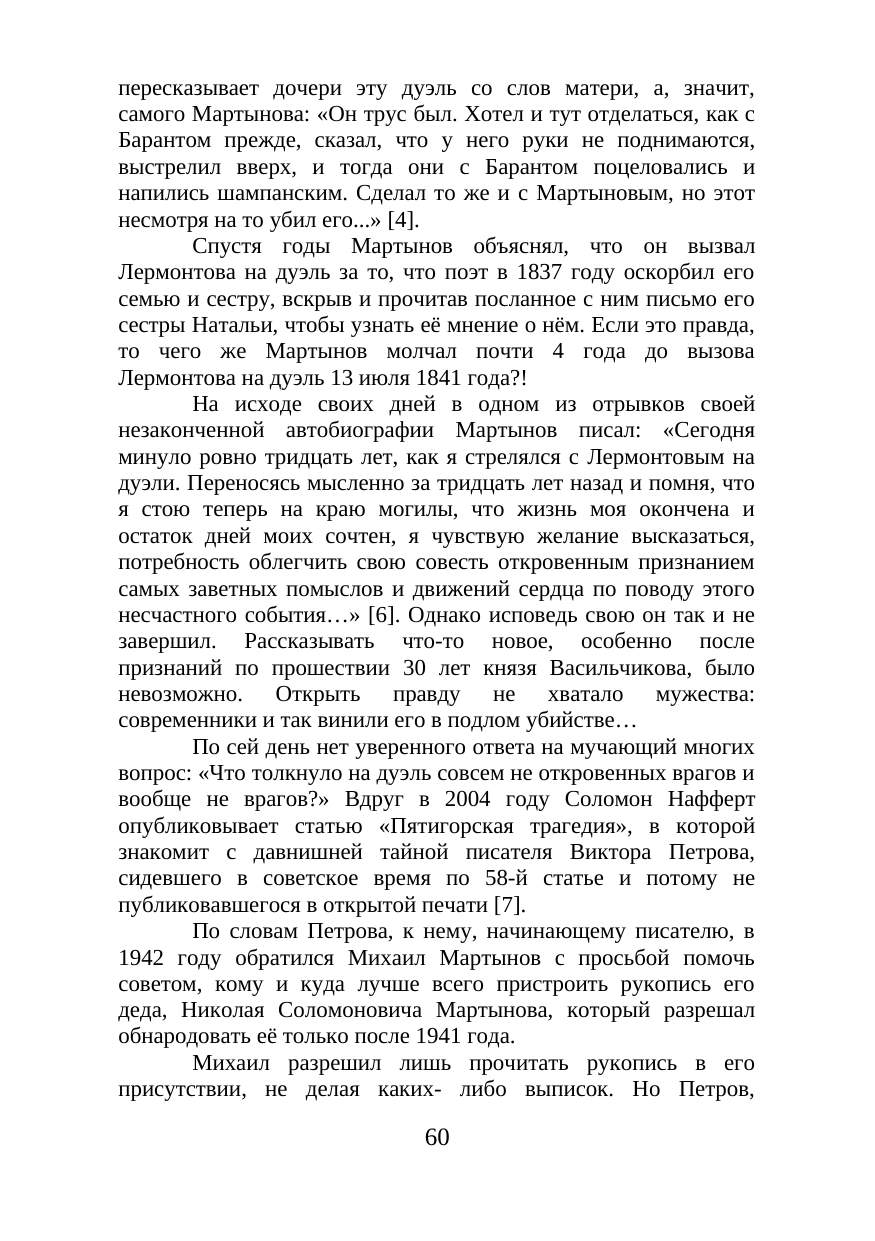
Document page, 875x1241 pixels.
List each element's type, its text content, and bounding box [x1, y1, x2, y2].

text Спустя годы Мартынов объяснял, что он вызвал Лермонтова на дуэль за то, что поэт в 1837 году оскорбил его семью и сестру, вскрыв и прочитав посланное с ним письмо его сестры Натальи, чтобы узнать её мнение о нём. Если это правда, то чего же Мартынов молчал почти 4 года до вызова Лермонтова на дуэль 13 июля 1841 года?! [118, 232, 756, 390]
text пересказывает дочери эту дуэль со слов матери, а, значит, самого Мартынова: «Он трус был. Хотел и тут отделаться, как с Барантом прежде, сказал, что у него руки не поднимаются, выстрелил вверх, и тогда они с Барантом поцеловались и напились шампанским. Сделал то же и с Мартыновым, но этот несмотря на то убил его...» [4]. [118, 74, 756, 232]
text По словам Петрова, к нему, начинающему писателю, в 1942 году обратился Михаил Мартынов с просьбой помочь советом, кому и куда лучше всего пристроить рукопись его деда, Николая Соломоновича Мартынова, который разрешал обнародовать её только после 1941 года. [118, 917, 756, 1049]
text На исходе своих дней в одном из отрывков своей незаконченной автобиографии Мартынов писал: «Сегодня минуло ровно тридцать лет, как я стрелялся с Лермонтовым на дуэли. Переносясь мысленно за тридцать лет назад и помня, что я стою теперь на краю могилы, что жизнь моя окончена и остаток дней моих сочтен, я чувствую желание высказаться, потребность облегчить свою совесть откровенным признанием самых заветных помыслов и движений сердца по поводу этого несчастного события…» [6]. Однако исповедь свою он так и не завершил. Рассказывать что-то новое, особенно после признаний по прошествии 30 лет князя Васильчикова, было невозможно. Открыть правду не хватало мужества: современники и так винили его в подлом убийстве… [118, 390, 756, 733]
text Михаил разрешил лишь прочитать рукопись в его присутствии, не делая каких- либо выписок. Но Петров, [118, 1049, 756, 1102]
text По сей день нет уверенного ответа на мучающий многих вопрос: «Что толкнуло на дуэль совсем не откровенных врагов и вообще не врагов?» Вдруг в 2004 году Соломон Нафферт опубликовывает статью «Пятигорская трагедия», в которой знакомит с давнишней тайной писателя Виктора Петрова, сидевшего в советское время по 58-й статье и потому не публиковавшегося в открытой печати [7]. [118, 733, 756, 917]
